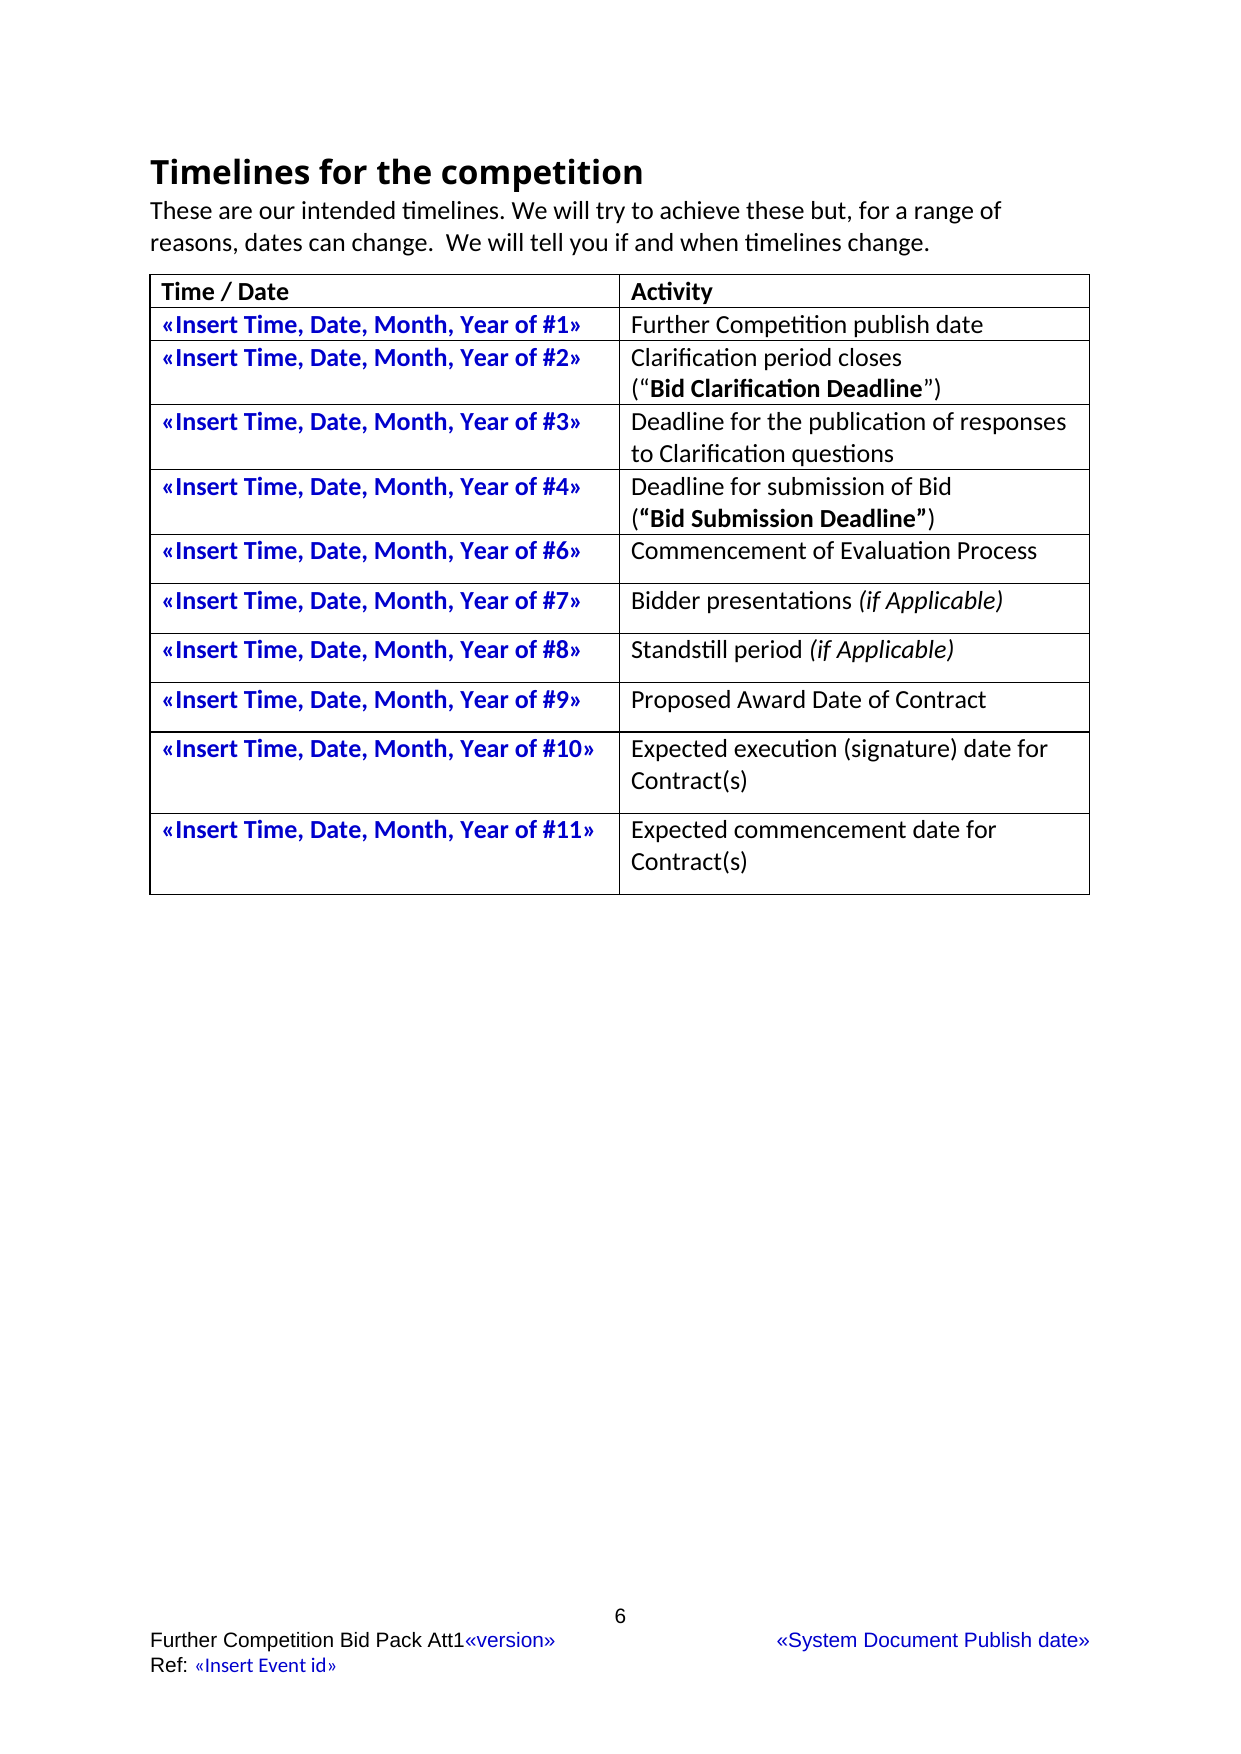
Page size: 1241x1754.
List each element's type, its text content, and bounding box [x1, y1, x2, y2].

table_cell Expected commencement date for Contract(s) [620, 814, 1089, 894]
table_cell Clarification period closes (“Bid Clarification Deadline”) [620, 341, 1089, 404]
table_cell Commencement of Evaluation Process [620, 535, 1089, 583]
table_cell «Insert Time, Date, Month, Year of #3» [151, 405, 619, 469]
table_cell Further Competition publish date [620, 308, 1089, 340]
table_cell «Insert Time, Date, Month, Year of #7» [151, 584, 619, 632]
table_cell Proposed Award Date of Contract [620, 683, 1089, 731]
table_cell «Insert Time, Date, Month, Year of #9» [151, 683, 619, 731]
table_cell «Insert Time, Date, Month, Year of #4» [151, 470, 619, 533]
table_cell «Insert Time, Date, Month, Year of #8» [151, 634, 619, 682]
table_cell «Insert Time, Date, Month, Year of #11» [151, 814, 619, 894]
table_cell «Insert Time, Date, Month, Year of #10» [151, 733, 619, 813]
table_cell Expected execution (signature) date for Contract(s) [620, 733, 1089, 813]
table_cell Standstill period (if Applicable) [620, 634, 1089, 682]
table_cell Deadline for the publication of responses to Clarification questions [620, 405, 1089, 469]
table_cell «Insert Time, Date, Month, Year of #6» [151, 535, 619, 583]
table_cell Deadline for submission of Bid (“Bid Submission Deadline”) [620, 470, 1089, 533]
table_header Time / Date [151, 275, 619, 307]
table_header Activity [620, 275, 1089, 307]
table_cell Bidder presentations (if Applicable) [620, 584, 1089, 632]
subtitle Timelines for the competition [150, 148, 1090, 194]
table_cell «Insert Time, Date, Month, Year of #2» [151, 341, 619, 404]
text These are our intended timelines. We will try to achieve these but, for a range of reasons, dates can change. We will tell you if and when timelines change. [150, 194, 1090, 257]
table_cell «Insert Time, Date, Month, Year of #1» [151, 308, 619, 340]
